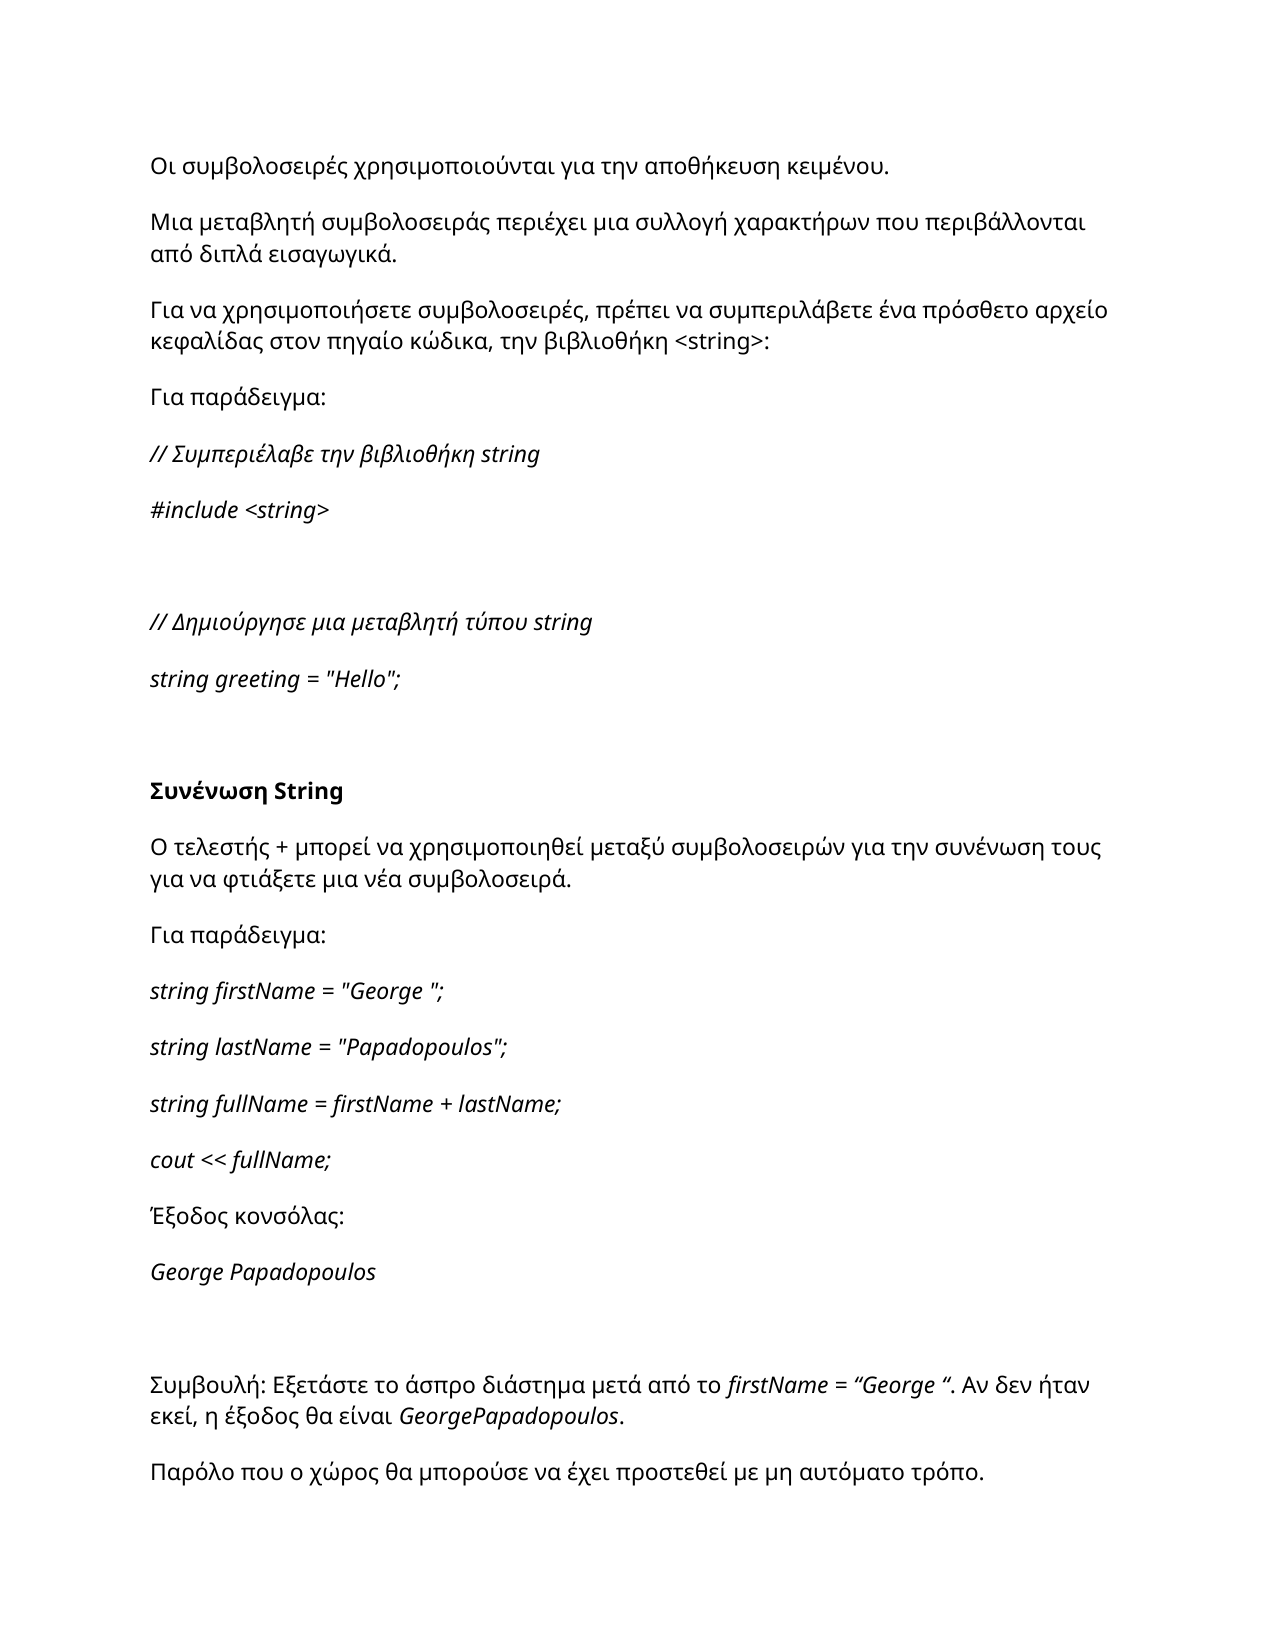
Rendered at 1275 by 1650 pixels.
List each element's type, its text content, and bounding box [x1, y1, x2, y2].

text Παρόλο που ο χώρος θα μπορούσε να έχει προστεθεί με μη αυτόματο τρόπο. [150, 1456, 1125, 1487]
text #include <string> [150, 494, 1125, 525]
text string firstName = "George "; [150, 975, 1125, 1006]
text Έξοδος κονσόλας: [150, 1200, 1125, 1231]
text Συμβουλή: Εξετάστε το άσπρο διάστημα μετά από το firstName = “George “. Αν δεν ήταν εκεί, η έξοδος θα είναι GeorgePapadopoulos. [150, 1369, 1125, 1431]
text Για να χρησιμοποιήσετε συμβολοσειρές, πρέπει να συμπεριλάβετε ένα πρόσθετο αρχείο κεφαλίδας στον πηγαίο κώδικα, την βιβλιοθήκη <string>: [150, 294, 1125, 356]
text Οι συμβολοσειρές χρησιμοποιούνται για την αποθήκευση κειμένου. [150, 150, 1125, 181]
text // Δημιούργησε μια μεταβλητή τύπου string [150, 606, 1125, 637]
text Για παράδειγμα: [150, 381, 1125, 412]
text Ο τελεστής + μπορεί να χρησιμοποιηθεί μεταξύ συμβολοσειρών για την συνένωση τους για να φτιάξετε μια νέα συμβολοσειρά. [150, 831, 1125, 894]
text Συνένωση String [150, 775, 1125, 806]
text string fullName = firstName + lastName; [150, 1087, 1125, 1119]
text string lastName = "Papadopoulos"; [150, 1031, 1125, 1062]
text Για παράδειγμα: [150, 919, 1125, 950]
text string greeting = "Hello"; [150, 662, 1125, 694]
text cout << fullName; [150, 1144, 1125, 1175]
text George Papadopoulos [150, 1256, 1125, 1287]
text Μια μεταβλητή συμβολοσειράς περιέχει μια συλλογή χαρακτήρων που περιβάλλονται από διπλά εισαγωγικά. [150, 206, 1125, 269]
text // Συμπεριέλαβε την βιβλιοθήκη string [150, 437, 1125, 469]
